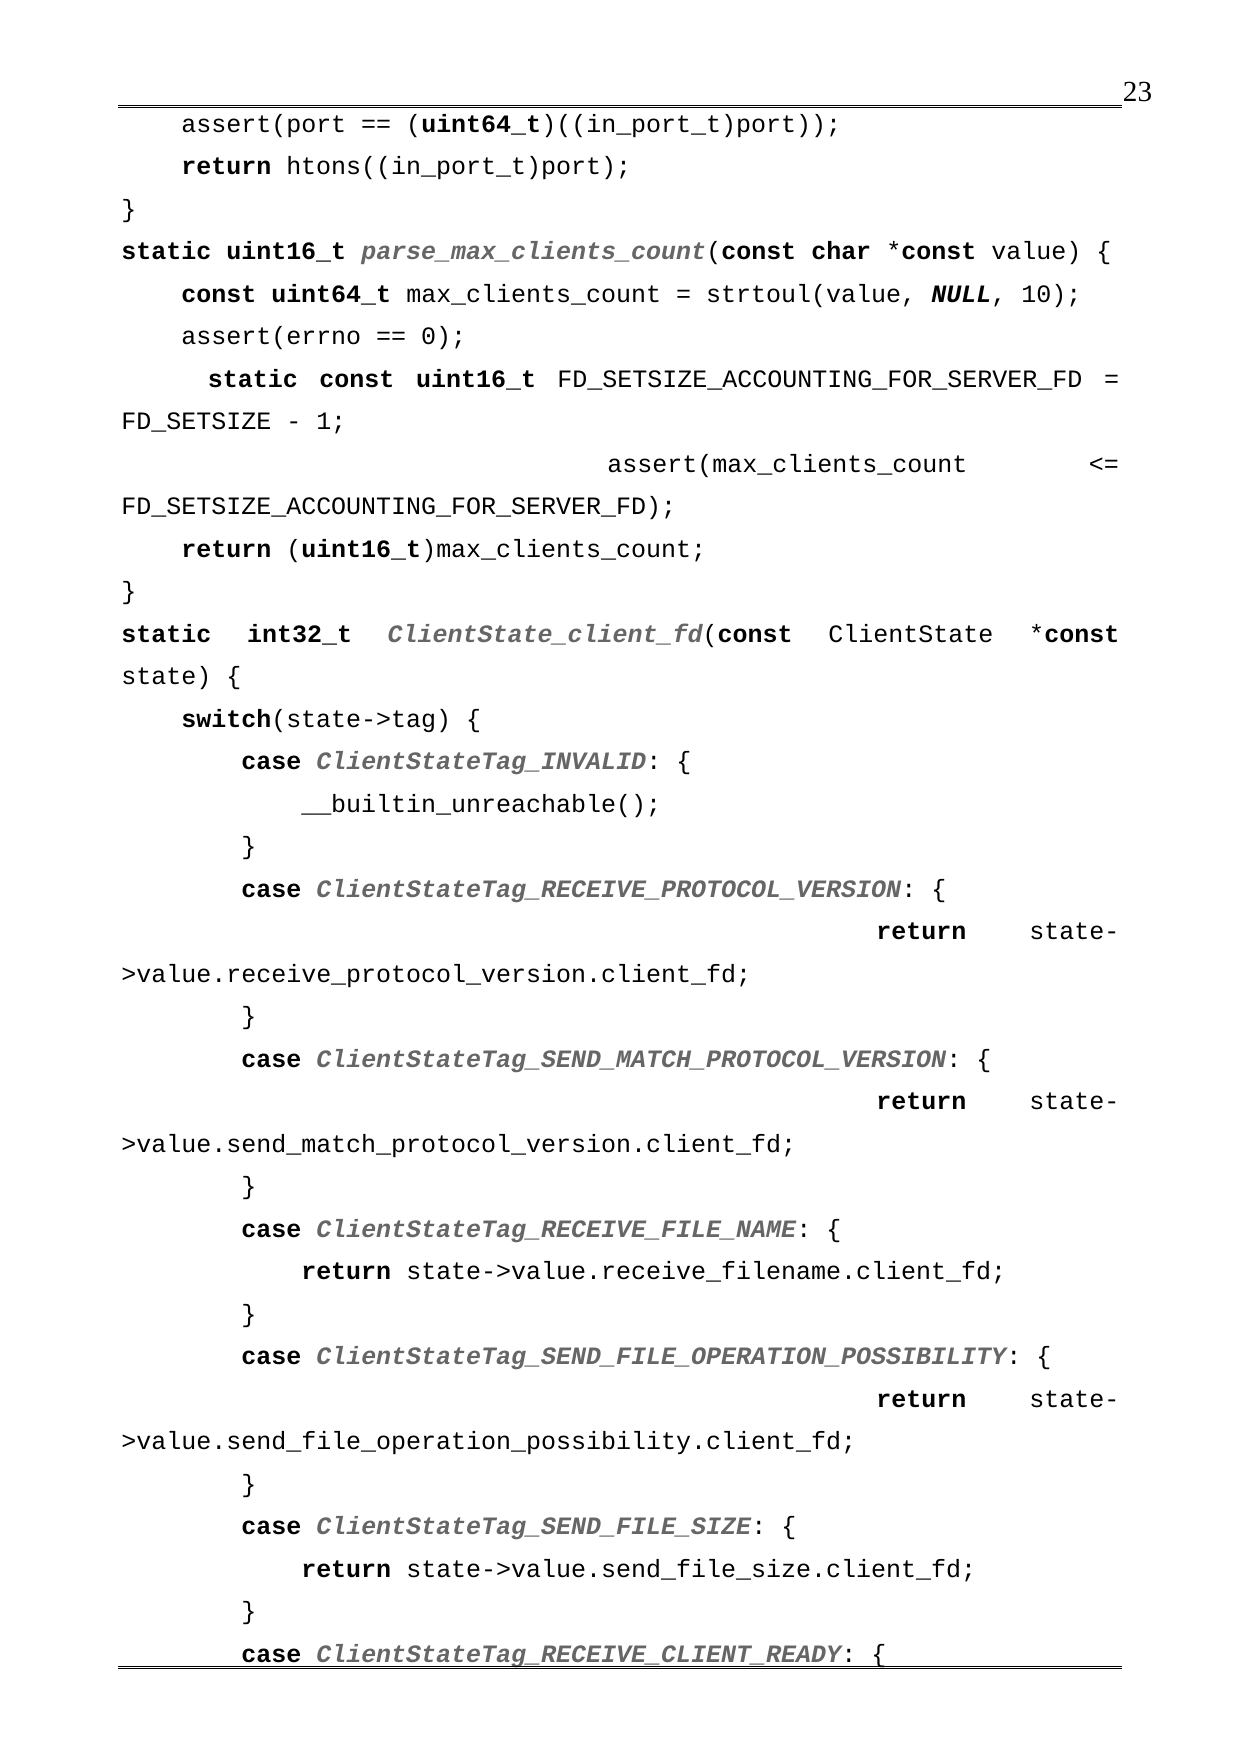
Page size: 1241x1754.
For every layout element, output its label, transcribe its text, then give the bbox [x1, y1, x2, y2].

text static const uint16_t FD_SETSIZE_ACCOUNTING_FOR_SERVER_FD = FD_SETSIZE - 1; [118, 360, 1122, 437]
text return state->value.send_match_protocol_version.client_fd; [118, 1083, 1122, 1159]
text static int32_t ClientState_client_fd(const ClientState *const state) { [118, 615, 1122, 692]
text assert(errno == 0); [118, 318, 1122, 352]
text } [118, 1168, 1122, 1202]
text case ClientStateTag_INVALID: { [118, 743, 1122, 777]
text case ClientStateTag_SEND_MATCH_PROTOCOL_VERSION: { [118, 1040, 1122, 1074]
text } [118, 1295, 1122, 1329]
text case ClientStateTag_SEND_FILE_SIZE: { [118, 1508, 1122, 1542]
text return state->value.receive_protocol_version.client_fd; [118, 913, 1122, 989]
text __builtin_unreachable(); [118, 785, 1122, 819]
text assert(port == (uint64_t)((in_port_t)port)); [118, 108, 1122, 139]
text case ClientStateTag_RECEIVE_PROTOCOL_VERSION: { [118, 870, 1122, 904]
text switch(state->tag) { [118, 700, 1122, 734]
text return state->value.receive_filename.client_fd; [118, 1253, 1122, 1287]
text assert(max_clients_count <= FD_SETSIZE_ACCOUNTING_FOR_SERVER_FD); [118, 445, 1122, 522]
text } [118, 1465, 1122, 1499]
text } [118, 828, 1122, 862]
text } [118, 190, 1122, 224]
text case ClientStateTag_RECEIVE_CLIENT_READY: { [118, 1635, 1122, 1666]
text return state->value.send_file_operation_possibility.client_fd; [118, 1380, 1122, 1457]
text return state->value.send_file_size.client_fd; [118, 1550, 1122, 1584]
text const uint64_t max_clients_count = strtoul(value, NULL, 10); [118, 275, 1122, 309]
text } [118, 573, 1122, 607]
text case ClientStateTag_RECEIVE_FILE_NAME: { [118, 1210, 1122, 1244]
text } [118, 998, 1122, 1032]
text return (uint16_t)max_clients_count; [118, 530, 1122, 564]
text return htons((in_port_t)port); [118, 148, 1122, 182]
text case ClientStateTag_SEND_FILE_OPERATION_POSSIBILITY: { [118, 1338, 1122, 1372]
text static uint16_t parse_max_clients_count(const char *const value) { [118, 233, 1122, 267]
text } [118, 1593, 1122, 1627]
